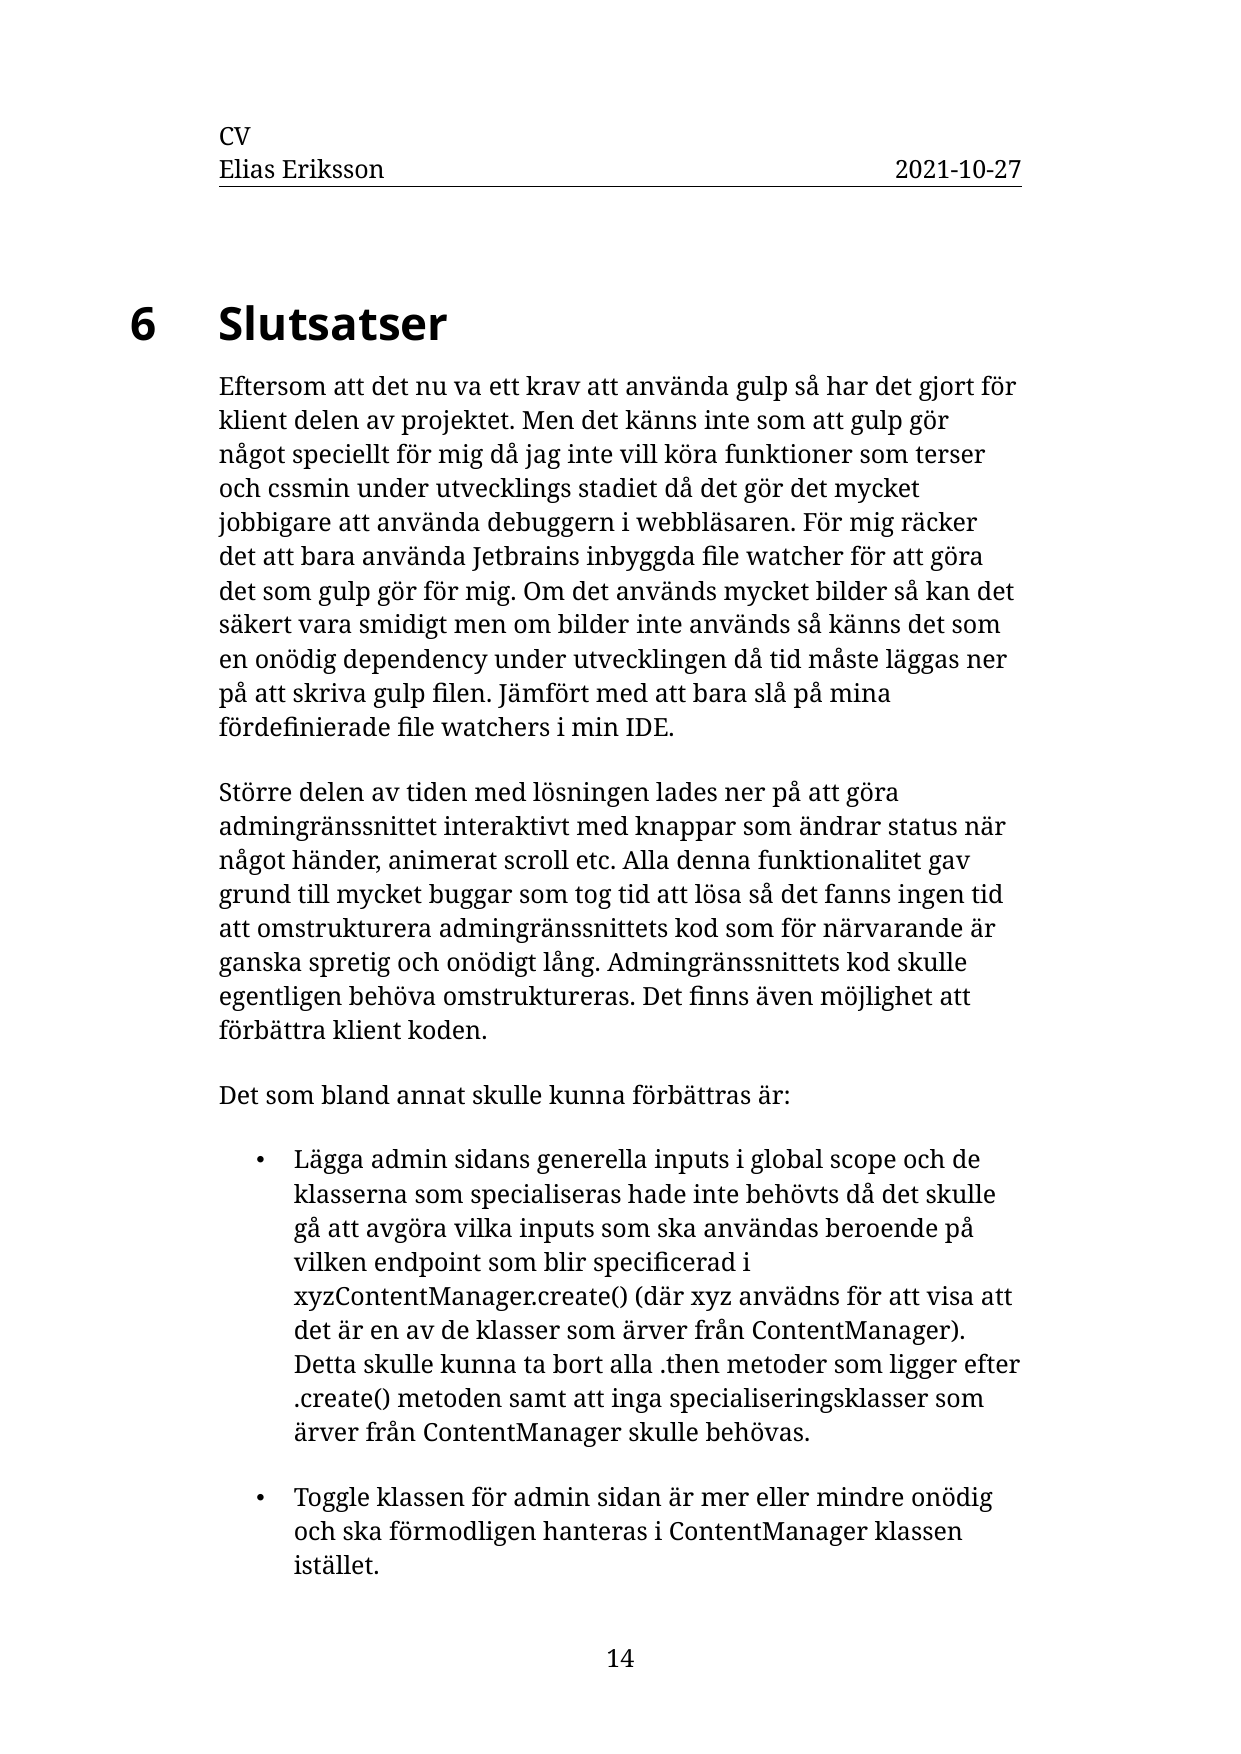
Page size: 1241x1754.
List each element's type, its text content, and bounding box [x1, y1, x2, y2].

text Det som bland annat skulle kunna förbättras är: [218, 1077, 1022, 1111]
text Större delen av tiden med lösningen lades ner på att göra admingränssnittet interaktivt med knappar som ändrar status när något händer, animerat scroll etc. Alla denna funktionalitet gav grund till mycket buggar som tog tid att lösa så det fanns ingen tid att omstrukturera admingränssnittets kod som för närvarande är ganska spretig och onödigt lång. Admingränssnittets kod skulle egentligen behöva omstruktureras. Det finns även möjlighet att förbättra klient koden. [218, 774, 1022, 1047]
subtitle Slutsatser [130, 291, 1022, 353]
list Toggle klassen för admin sidan är mer eller mindre onödig och ska förmodligen hanteras i ContentManager klassen istället. [256, 1479, 1022, 1582]
text Eftersom att det nu va ett krav att använda gulp så har det gjort för klient delen av projektet. Men det känns inte som att gulp gör något speciellt för mig då jag inte vill köra funktioner som terser och cssmin under utvecklings stadiet då det gör det mycket jobbigare att använda debuggern i webbläsaren. För mig räcker det att bara använda Jetbrains inbyggda file watcher för att göra det som gulp gör för mig. Om det används mycket bilder så kan det säkert vara smidigt men om bilder inte används så känns det som en onödig dependency under utvecklingen då tid måste läggas ner på att skriva gulp filen. Jämfört med att bara slå på mina fördefinierade file watchers i min IDE. [218, 369, 1022, 743]
list Lägga admin sidans generella inputs i global scope och de klasserna som specialiseras hade inte behövts då det skulle gå att avgöra vilka inputs som ska användas beroende på vilken endpoint som blir specificerad i xyzContentManager.create() (där xyz anvädns för att visa att det är en av de klasser som ärver från ContentManager). Detta skulle kunna ta bort alla .then metoder som ligger efter .create() metoden samt att inga specialiseringsklasser som ärver från ContentManager skulle behövas. [256, 1142, 1022, 1449]
